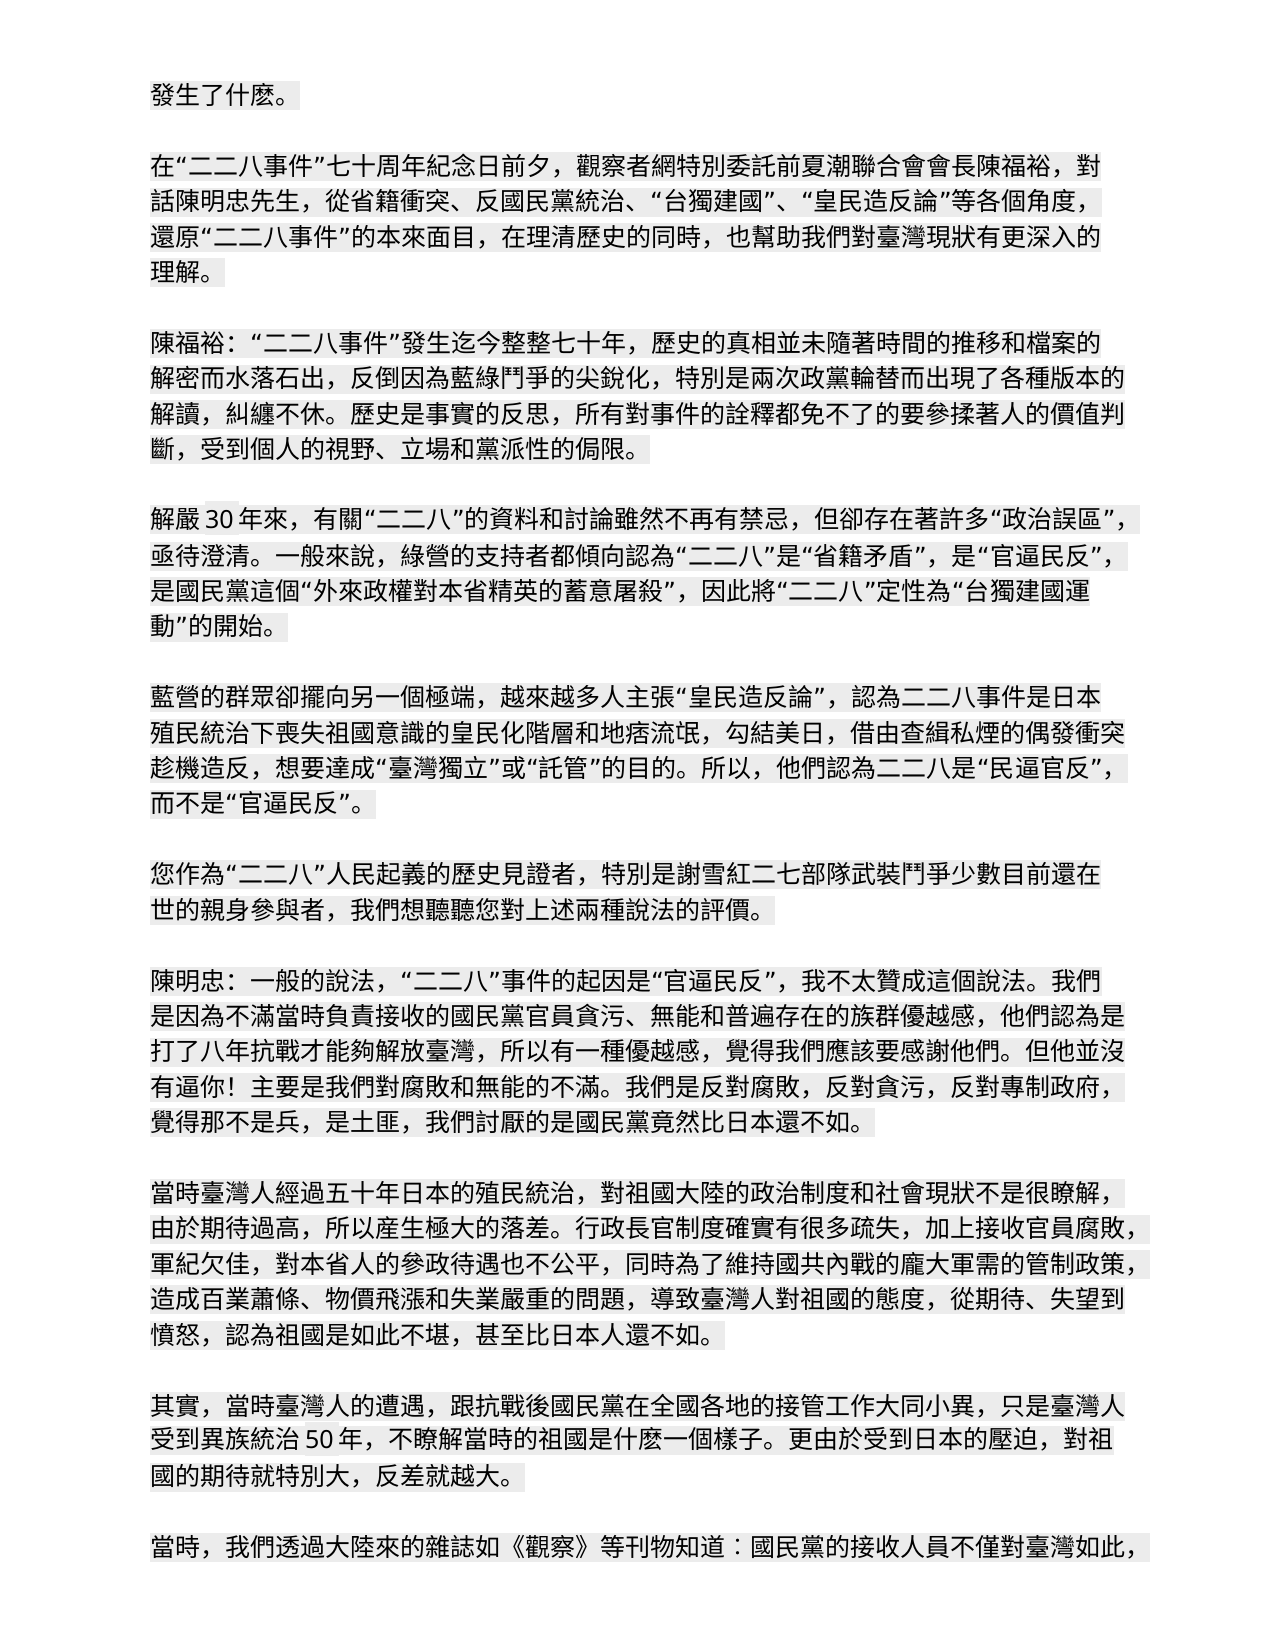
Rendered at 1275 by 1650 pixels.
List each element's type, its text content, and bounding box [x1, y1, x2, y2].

text 花了點時間整理了幾篇陳明忠的訪談。各位不妨仔細讀過一遍。對我來說，這些言論，算是重溫舊夢，但是，對於大多數新一代的人來說，說不定會覺得新奇而有所啟發。 而我想說的是，對於那些長期被各式各樣的謊言與操弄所朦蔽的人，事實上，在你四周早已存在無數足以讓你察覺真相而能跳脫欺瞞的線索與逃出路徑，問題其實只是看你願不願意面對真相而已。 前些天在雲南昆明，一下飛機，迎面看到一個大招牌寫著 "過往雲煙"，挺有趣，雲是雲南的雲，煙是香煙的煙，是家香煙舖。被某種哲學蟲咬傷的人，喜歡煙塵光影之類的詩意幻化，對於諸如 "事實" 或 "真相" 這類字眼往往會產生嚴重過敏。 然而，面對過往，說 "真相" 也許太沉重，但它畢竟也不僅僅是什麼 "觀點"。觀點也者，你觀我觀大家各有所觀，但我相信，哪怕是再怎麼難以捉摸的過往雲煙，事實上還是有著某種基本事實，人物時空總不可能不可捉摸到真的如煙如塵之渺茫。 這樣一些不煙不塵的基本事實，或許就藏著一把鑰匙，足以讓你逃脫人為捉弄與洗腦。 21年前 (1998 年)，在我仍然拋頭露面大言不慚的時期，我利用暑假回台灣，在高雄長庚醫院做了一場演講，題目叫做"逃出蒼蠅瓶：談語言的極限"。記得那天來了很多聽眾，還有人遠從外地而來。但我只顧著低頭念稿子，拙劣的表達能力，使我向來沒法和聽眾產生共鳴，總覺得雞同鴨講彷彿就是一種存在的宿命。 "演講" 完畢 (應該說念完稿子)，我不知道在場聽眾幾個人逃出了蒼蠅瓶，還是反而被我關入蒼蠅瓶之中？ 蒼蠅瓶是維根斯坦的一個隱喻。你知道，既然是隱喻，意味著它很難 (或根本不可能) 用言語說清楚。不管怎麼樣，我總算用當年仍是大言不慚的傻逼姿態之最大力氣，給出了一把我以為可以讓你逃出蒼蠅瓶的鑰匙。 幾年下來，種種過往變得亦雲亦煙，我慢慢發現，也許連鑰匙都不需要，因為就如維根斯坦所說，大門根本沒關上，你想走隨時都能走，並沒有任何東西把你禁錮起來。 哲學上的東西很難 (或幾乎不可能) 通俗化，因此，為了說明一個不可言說的隱喻，我只好創造更多的隱喻，於是很弔詭地，當我們越是想要往現實可言的方向走去，卻反而越來越像個煙裏來霧裏去的詩人，而那理當震撼人心的 "基本事實真相" 呢？究竟離我們越近或越遠？我也有點迷惘了。 我在昆明長水機場那塊 "過往雲煙" 的招牌底下，駐足良久，直到一位姑娘跑出來說："先生，買煙嗎？" 我必須坦誠，我真的很想騙人，就像齊克果說的，我很想把人 "騙進真理裏頭"。想要被我騙的人，不妨就相信我一回，"走出" 蒼蠅瓶，別再當腦殘了。連 "逃" 都不用，因為瓶子根本沒關上。 我並不在意某個人是腦殘，但我很擔心和一大群腦殘一起生活在這地球上，因為，當腦殘成為主流生物，套句Emir Kusturica "地下社會" 的電影對白："大禍將臨頭"。 很多人老是想要改造世界，但我從來只想改造自己。因為我知道，當我改造了自己，事實上也就改造了世界；或者說，我至少對這世界盡了一道本份，我起碼儘可能不讓自己成為腦殘，儘可能不對世界產生危害。 陳真 2019. 11. 26. (饑餓等待下班中) =================== 一個土生土長的“臺灣人”為何是堅定的兩岸統一派 陳明忠 (臺灣左統派代表人物，夏潮聯合會榮譽會長) 2016. 04. 18. 來源：觀察者網 4月16日，臺灣統派的旗幟性人物之一、87歲高齡的陳明忠老先生攜《無悔：陳明忠回憶錄》出現在北京三聯書店的讀者見面會。 出席此次讀者見面會並作點評發言的還有清華大學教授汪暉、臺灣淡江大學教授呂正惠、中國社科院文學研究所李娜女士、三聯書店總編輯翟德芳、曾受邀觀禮大陸九三大閱兵的臺灣地區少數民族“民意代表”的高金素梅女士等嘉賓。 陳明忠老先生出生于1929年日據時期的臺灣，是臺灣“二二八”事件親歷者，前後兩次入獄共二十一年，臺灣最後一位政治死刑犯，統派的旗幟性人物之一。 陳明忠假釋後參與 “黨外民主”活動，以大義為重，積極促進兩岸和解，推動連戰訪問大陸。他的一生，極富傳奇色彩，生動地折射出臺灣自日據時代以來數十年間的社會發展進程，是大陸讀者瞭解臺灣二十世紀歷史的難得渠道。 二二八事變期間，陳明忠加入起義隊伍，1950年白色恐怖期間被捕，判刑十年。 1960年出獄後，因其優異的化學知識，曾到製藥廠工作，最後升任廠長。 1976年再度被捕，被控接受中國共產黨命令，在台陰謀判亂。獄中備受酷刑，堅不屈服。經海外保釣學生及其它特赦組織大力營救，終由死刑改判為十五年徒刑。 1987年保外就醫。出獄後，曾為組織“臺灣政治受難者互助會”及“中國統一聯盟”大力奔走。陳明忠先生與林書揚先生（被關三十四年七個月）為目前臺灣左統派中最受尊敬的兩位前輩。 1995年，臺灣導演侯孝賢拍攝影片《好男好女》，著名女藝人伊能靜出演白色恐怖時期的犧牲者、共產黨人鍾浩東的夫人蔣碧玉。蔣碧玉父親的角色，侯孝賢特意邀請鍾浩東曾經的獄友陳明忠先生扮演。 年過八旬，回顧一生，他說：“亂世的人本來就不如太平時代的狗，我不過生錯了時代，並沒有走錯路。”《無悔》是他的口述回憶錄。(餘略) 一個日據時期的“臺灣日本人”如何明白自己是中國人 陳明忠1929年生於高雄，家境殷實。在“皇民化”的教育下，他以為自己是臺灣人，自然也就是日本人，不料上中學時被日本同學稱為“清國奴”，打架時不准贏，否則就被日本學生群起而攻，打到鼻青臉腫，從此知道自己是中國人。 他說：“在學校，我受日本人欺侮，當一個臺灣人，一點尊嚴都沒有，動不動被打，政治上給人欺負，這是民族壓迫；但作為一個地主的兒子，經濟上我欺負別人，這是階級壓迫。我知道被欺負的痛苦，討厭給人欺負，所以開始覺悟到自己也不應該欺負人，甚至，世界上根本不應該有壓迫存在。我的社會主義意識，就這樣很樸素地産生了。” 陳明忠從“中國人”和“社會主義”這兩個基本立場出發，從理論書籍和社會實踐中學習、思考，從獄友中的共產黨人和來自大陸的普通戰俘的言行中獲取切身感受，逐漸形成了自己堅定的信念。在二十世紀五十年代到八十年代的臺灣，為堅守信念，他先後坐牢二十一年，受盡酷刑，仍矢志不渝。 為明其志，他和同樣是政治犯的妻子，為兩個女兒取名“志民”和“志平”，即“志在為人民，志在為民主；志在為和平，志在為平等”。 八十年代，第二次出獄後，冒著再次入獄的危險，他積極參與社會運動。他認為自己“應當為臺灣的民主盡力”，“同時也不願意臺灣繼續做美國的附庸，希望中國統一，希望中國富強，希望中國人擁有自尊，不再被人歧視；並且希望在這基礎上實現人人平等的社會主義，永遠不要再出現人欺負人、人歧視人的不正常現象”。 他說：“這是我自己選擇的路，這條路就是要提著腦袋走的，坐牢和犧牲都不能埋怨。假如人生再來一次，我還是會選擇同樣的路。” 一個土生土長的“臺灣人”為何是堅定的兩岸統一派 1950年，在白色恐怖中，台共黨人陳明忠被捕，表面的罪名是參加“二二八”，暗地裏被懷疑是共產黨員。 在憲兵隊，陳明忠“被刑求（刑訊逼供），先灌水、夾手指，然後坐老虎凳。老虎凳的磚頭一塊一塊往上加”，刑求人員警告他，“再加一塊，你腿骨會斷，人可就終身殘廢了”，他依然不承認——承認了自己是共產黨人，一定會被槍斃。 這本書收錄的老照片中，有一張是陳明忠坐在臺北馬場町槍決紀念丘前拍攝的。在臺灣五十年代持續多年的白色恐怖中，日據時代臺北的跑馬場——馬場町，是槍決共產黨人等政治犯的刑場。殺一個人，就撒一層土掩蓋血迹，殺的人多，慢慢就形成了一人多高的小丘。可見當時恐怖之甚。 逃過一死的陳明忠，關在獄中十年，目睹了很多人赴死，其中多有堅定的共產黨人，也不乏受屈的冤魂。 “有一個叫馮錦輝的被叫出去槍決了。他和同牢房的每個人握手，帶著微笑走出去。和我握手時，他的手是溫熱的，我非常佩服。我在台南憲兵隊誤以為要被槍斃時，因為有點緊張而感覺到自己腦袋頂部突突地跳，他居然這麽鎮靜。我們唱著安息歌送他走。” “很久以後，我終於知道，馮錦輝是宜蘭地區（台共）的負責人……他早知道自己一定會死，所以視死如歸。” 出獄以後，陳明忠和馮錦輝的妹妹馮守娥女士結了婚，瞭解到：“馮錦輝是我岳丈最喜歡的兒子。” “過了幾天，基隆中學校長鍾浩東也被叫出去了。本來基隆中學案，凡是外省地下黨員一律判死刑，本省人一律判感訓。鍾浩東（雖然是本省人，但）堅決不接受感訓。” “按照慣例，我們唱安息歌送他，他要求我們加唱《幌馬車之歌》。他說，他太太跟著他到大陸參加抗戰，他太太很喜歡這首歌。”（鍾浩東和蔣碧玉的故事，可以參見藍博洲先生的著作《幌馬車之歌》，也可以參看侯孝賢據此改編導演的影片《好男好女》。） “張伯哲在大陸時是東江縱隊團級政委，來台後是台中市、台中縣地區的地委委員，他當然一定死。我看他很平靜，好像等待的不是死亡。我問他：‘你不怕死嗎?’他說：‘孔子不是說過嗎，朝聞道夕死可矣。’對他來說，‘道’就是共産主義。” “我看到了馮錦輝、鍾浩東、張伯哲臨刑前的勇敢與堅定，他們的影子一直留在我腦海中，讓我下定決心，要跟著他們的路走下去……這是我在牢房裏最大的收穫。” 陳明忠在牢房中見到的三個外省人，也給他留下了深刻的印象。 “有一個人，來台之前見過毛澤東和劉少奇，後來槍決了。他曾跟我講，毛澤東對他們很親切，像好好先生；劉少奇看起來很嚴厲，對他們一個一個追問，什麽事情都不放過。他認為，是因為劉少奇在白區領導地下工作，毛澤東沒有這種經歷，所以做事風格不一樣。” “還有一個‘中央政治大學’畢業的。他的一個同學是共產黨，讓他給對岸發電報，他拒絕了，但沒有檢舉。”他原以為自己只是會被判徒刑，“結果有一天竟然叫到了他的名字，要叫出去槍斃了。 他整個人呆了一陣，然後說：‘我不相信！’又再說：‘我不相信！’他走出牢房時，長歎了一口氣，說：‘啊——算了。” 他的判決書上寫著：“‘中央政治學校’的校長是蔣委員長，你是他的學生，竟然不檢舉共產黨！” 另一個人叫劉鳴鍾，估計自己要被槍斃，說：“共產黨人被槍斃的時候都會喊‘共產黨萬歲’，我不是共產黨，不能喊‘共產黨萬歲’，但也不能喊‘國民黨萬歲’啊——國民黨都要槍斃我了。我喊什麽呢？’他想了一下，就說：‘我要喊“劉鳴鍾27歲！’”但當他被叫出去的時候，“太緊張了，‘劉鳴鍾27歲’，忘記喊了。” 勉力推進臺灣的民主進程和兩岸統一 1976年，臺灣仍處在“戒嚴”時期，出獄16年的陳明忠再次入獄，所依據的是《懲治叛亂條例》第二條第一項：“意圖以非法之方法顛覆‘政府’而著手執行。”這個罪名的唯一刑罰是：死刑。 一進監獄，“上峰”就發了指示：“不管用什麽手段，一定要口供。”“就算人進了棺材，口供也要留下了！”此後三個月，陳明忠經歷了四輪刑求：第一輪，六天五夜；第二輪，五天五夜；第三輪，五天五夜；第四輪，五天五夜。疲勞審訊、拶指、牙籤插指甲縫、老虎凳、電刑、灌辣椒水和汽油以及赤身捆在冰塊上九小時等等。陳明忠甚至被打到脊椎錯位。 “問案的人事後對我說：‘我們刑求分四個階段，一般在第一階段，大部分人都會承認罪狀；到了第二階段，剩下那些不肯承認的人，連叫他承認 ‘偷古井’（閩南話諺語），他也會承認。所以第三、第四階段的刑求，我們從來沒有機會用過。你是有史以來第一個通過四個階段還不肯認罪的人。你練過什麽武功？” 刑求的痕迹大多消失後，陳明忠被起訴。判決當晚，蔣經國發表電視講話說：“陳明忠意圖從東南亞運送武器發動暴動……”因為政治犯的判決問題，蔣經國親自在電視上露面，這是從來沒有過的事情。 1987年，通過時任蔣經國秘書的馬英九的幫助，陳明忠保外就醫。 出獄之後，陳明忠仍關心和參與各種社會活動，勉力推進臺灣的民主進程和兩岸統一。2005年2月27日，他親赴國民黨中央黨部，以“‘二二八’事件當事人、臺灣最後一個政治死刑犯”的身份發表講話，呼籲臺灣各政黨真正理解和徹底反省“二二八”事件，解決發生悲劇的歷史根源，結束兩岸敵對狀態，締結兩岸和平協定。 講話後，他“將一把象徵兩岸和解的‘和解之鑰’交給（時任國民黨主席的）連戰，期許他勇敢負起結束國共內戰的責任”，“連戰當場指定（國民黨）副主席江丙坤率團登陸破冰”，後來又親自正式訪問大陸。 2008年，目睹兩岸關係的風雲，陳明忠說： “二二八”之後，臺灣青年向左轉，就是因為瞭解到：只有搞革命，才能重建中國經濟，才能根本解決內部很多矛盾問題……大陸經過革命，經過重重困難，終於在二十世紀九十年代以後全面發展起來。事實上，這等於實現了當年臺灣左翼青年嚮往的目標。……“ 中國崛起”的事實已經不容否認……現在和未來的兩岸關係，關鍵還在於：臺灣肯不肯承認“中國崛起”的客觀現實。李登輝、陳水扁都瞧不起大陸，但如果未來臺灣還維持這種態度，不肯承認大陸的發展，不願跟大陸和談、合作，那還會再吃虧的。 ======================== 一個臺灣人的左統之路 訪談者：呂正惠、陳宜中 陳明忠 (臺灣左統派代表人物，夏潮聯合會榮譽會長) 2014-04-17 來源：《思想》 【臺灣“學運”收場之際，淡江大學教授呂正惠賜稿觀察者網，對大陸青年說了幾句心裏話。文中，呂教授透露，自己剛整理完陳明忠先生的回憶錄（並賜稿觀察者網首發《<陳明忠回憶錄>序》）。本文原載臺灣《思想》雜誌2008年第9期。觀察者網轉載。】 陳明忠先生，1929年出生於高雄岡山一個大地主家庭。日據末期，考上高雄中學，因在學期間備受日本同學欺淩，才意識到自己是中國人，開始反抗日本人。畢業後服役，被迫構築工事，因脫逃曾遭關押。光復後，就讀台中農學院（中興大學前身）。 二二八事變期間，加入起義隊伍，並參加謝雪紅二七部隊的敢死隊，在埔里的烏欄橋戰役中最後一人離開戰場。 1950年白色恐怖期間被捕，判刑十年。 1960年出獄後，因其優異的化學知識，曾到製藥廠工作，最後升任廠長。 1976年再度被捕，被控接受中囯共產黨命令，在台陰謀判亂。獄中備受酷刑，堅不屈服。經海外保釣學生及其它特赦組織大力營救，終由死刑改判為十五年徒刑。 1987年保外就醫。出獄後，曾為組織“臺灣政治受難者互助會”及“中國統一聯盟”大力奔走。陳先生與林書揚先生（被關三十四年七個月）為目前臺灣左統派中最受尊敬的兩位前輩。 國民黨來台接收大失民心，臺灣的反國民黨力量主要是向左轉，支援當時處於內戰中的共產黨。50年代的白色恐怖統治，目標就是要清除島內這一反抗力量。這些左派，大約三分之一被槍斃，三分之二被關押，主要的精英很少倖存。 被關押的左派，出獄以後成為被遺忘的一群，生活在茫茫黑夜之中，大部分人的生活都成了問題。這批老左派的難題之一是，他們很難流暢地表達自己的看法。除了必須努力瞭解他們在獄中時外面所發生的變化之外，他們的語言表達也大有困難。他們大半接受日本教育，在年富力強有機會全力學習中文時，卻關在獄中至少十年，喪失了最好的學習機會。 下面的訪談是50年代反國民黨左派一次非常完整的觀點表達，涉及臺灣、現代中國、社會主義的許多重要議題，充分表達了像陳先生這種老一輩左統派革命者的觀點。 一、“臺灣人的悲情”來自日本的統治 問：陳先生，您的經歷非常特殊，我們今天的訪談，事先沒有設定一個問題表，您想怎麽談就怎麽談，請從您最想說的談起。 陳：我想先談“臺灣人的悲情”。民進黨說，二二八是臺灣人的悲情。這根本不對。以我的經驗，臺灣人民在日本的統治下，沒有任何尊嚴可言，這才是真正的“臺灣人的悲情”。我因此知道自己是“清國奴”，是中國人，才開始起來反抗，我的一生從此就改變了。 如果要講悲情，就要從日據時代講起。日據時代，臺灣人是二等國民，被欺負到什麽程度？我的思想改變是從高雄中學開始，當時我們一班五十個人，只有十個臺灣人，其他都是日本人。我經常被罵是“清國奴”，動不動就被打，我搞不清楚為什麽。 後來，我才知道自己不是日本人。對我衝擊很大的事情是，有一次我和一個日本同學打架，事後來了十幾個日本人打我一個，最後跟我講一句話：“你可以和內地人（按：日本人）打架，但不可以打贏。” 這對我衝擊非常大。不是說一視同仁嗎？我一直以為我是日本人，但臺灣人和日本人打架卻不可以打贏，這是怎麽一回事？我的腦筋開始産生混淆，兩三年以後才知道原來我不是日本人，是中國人，思想才整個轉變過來。 我感覺到在日據時代作為臺灣人，真是一點尊嚴都沒有。例如，當時村長在鄉下都是有聲望的人，是我們尊敬的人。但是，日本的警察叫村長跪下，村長就要跪下，這在我們看起來，實在是太瞧不起臺灣人了。 日本人跟臺灣人的薪水也不一樣，同樣的學歷，日本人的薪水比臺灣人高60%，為什麽會這樣？ 再舉個例子，我認識一個人叫做林金助，是石油公司的工友，給大家燒開水泡茶的。可是林金助這個名字日本人也有。有一天上面有人來視察，從名冊上看到名字，以為他是日本人，馬上升他當雇員，因為日本人是不能當工友的。 日本人可以當勞動者，就是不能當工友幫人服務，不能倒茶、掃地。你想，當時身為臺灣人是什麽感覺？我們是二等公民，甚至是三等公民（因為還有琉球人），一點尊嚴都沒有。我家是大地主家庭，我每天有牛奶喝，但因為在日本人面前沒有尊嚴，才知道尊嚴最重要。 我家的佃農在我面前也沒有尊嚴，就像我在日本人面前一樣，所以，我開始反抗日本人的統治，也開始轉向社會主義。所有的臺灣人，在日本人面前都沒有尊嚴，那我們臺灣人是什麽東西呢？難道這不是“臺灣人的悲情”嗎？ 二、二二八不是省籍衝突 問：那您怎麽看待二二八？ 陳：二二八是反抗，是反抗國民黨的惡劣統治。“造反有理”，這是人民的哲學。二二八是反抗，不是悲情。 問：您反抗日本人，又反抗國民黨政府，這有什麽不同？ 陳：當然不一樣。日本人是外國人，他們瞧不起所有中國人（包括臺灣人）；國民黨是中國人的政府，它是一個不好的政府，我們是反抗一個我們自己的不好的政府。二二八時，我們反對的是一個惡劣的政府，而不是所有外省人。 當時從大陸來的人，好壞都有。台中農學院的外省老師，包括院長（就是校長），學問好，思想開明，我就很尊敬。我不但不反對他們，還保護他們。二二八事件期間，我把他們集中起來，請我的學弟林淵源（他後來當高雄縣長）照顧他們。 問：照您這樣講，二二八就不是省籍衝突，至少主要不是省籍衝突？ 陳：二二八本質上是一個反抗惡劣政府的行動，不是省籍衝突。當然有些本省人情緒激動，打了外省人，這是有的，但不是主要的。你們還要注意，當時的省黨部和陳儀是作對的，他們要把事情鬧大，好搞垮陳儀。蔣渭川是省黨部的人，他找了一批打手，專打外省人。他故意製造糾紛，就是要把事情鬧大。 我們在台中開大會鬥爭台中縣長劉存忠，因為他貪污。民眾要把他處死，謝雪紅說，他有罪，但罪不至死。民眾又喊要割他耳朵，謝雪紅又說，那太殘忍了。民眾說，那就打他，於是謝雪紅讓一些人上來打。這可以證明，反抗的人相當節制，知道自己要幹什麽。 但蔣渭川這個人你們要注意，他是省黨部李翼中的人。二二八之後，他當了臺灣省民政廳長。我第一次坐牢之前，在1950年1月9日的中央日報上（按：此時陳先生拿出複印的剪報資料），看到一則怪異的啓事，內容是“慶祝蔣渭川、彭德、李翼中、林日高等四人出任民政廳長、建設廳長、省府委員”。 在賀詞的下面有21人署名同賀，名單中好多人竟然都是在二二八事件中，遇害或行蹤不明的台籍人士，像林茂生、王添燈、林連宗、宋斐如、王育德的哥哥王育霖、還有陳炘。 我後來坐牢時，才聽說這則啓事是地下黨（即共産地下組織）的吳思漢刊登的。吳思漢為什麽要用這些人的名義來刊登？因為據說這些人之所以被害，都是蔣渭川告的密，所以吳思漢故意用他們的名字以示抗議。 蔣渭川是CC派，他的老闆是臺灣省黨部主委李翼中，也是CC派。那時候被打的外省人，很多都是蔣渭川的人打的；蔣渭川找了一批流氓，到處搗蛋，要把政學系的陳儀鬥倒。陳儀很氣，要抓蔣渭川，結果被蔣跑掉了，蔣被李翼中保護起來。蔣渭川的女兒，為了保護父親，擋在蔣渭川前面，結果被陳儀派去的人殺了。 李敖曾說，二二八分成三個階段：第一個階段是臺灣人殺外省人，第二個階段是外省人殺臺灣人，第三個階段是臺灣人殺臺灣人。李敖的說法太誇張了，很容易引起誤解。 第一個階段，一些外省人被打，少數人被打死，蔣渭川的打手到處亂打人；第二個階段，外省軍隊從基隆登陸，一路開槍掃射，但因為大部分臺灣人躲了起來，所以只有在街上的人，才會被流彈打中；第三個階段，國民黨補殺了一些臺灣知名人士和地方領袖，其中不少人可能是蔣渭川開名單密告的，所以李敖說臺灣人殺臺灣人。李敖講話是很生動，但太誇張，很容易讓人誤以為二二八是省籍衝突。 當時，我們根本不覺得二二八是省籍衝突。我們要反抗的不是外省人，而就是貪官污吏。但是，貪污的人都躲起來了，倒楣的卻是一般的外省人；有些外省人挨揍，還有些被打死了。不過，二二八的性質並不是省籍衝突，而是反抗國民黨暴政，是政權跟人民之間的衝突。 壞的人是那些貪官污吏，但我們學生對外省老師的印象就比較好。因為，那時候來台的外省老師很多都受過很好的教育，左派的也很多，比較進步，比較講民主，跟學生相處很像朋友。 台籍老師受日本人影響，權威性較強，講話都是用命令的，所以學生對外省老師比較有好感。這不是我一個人的說法，黃春明也這麽講（他的外省老師因為是共產黨，後來也被槍斃了）。 關於二二八，我還可以說兩點。民進黨一直在製造一種印象，讓人覺得，二二八時國民黨在臺灣進行大屠殺。依我的瞭解，二二八死的人，大約在一千上下。 1950年我被捕時，在獄中跟臺灣各地的難友聊天，瞭解各地的狀況，據我當時估計，大概就是這個數目。後來，民進黨成立了二二八賠償委員會，列了一大筆經費，到現在錢都還沒領完。據我探聽，領的人不超過一千人，而且其中有一些還是白色恐怖受難者家屬領的。民進黨完全不公佈這個消息，還繼續炒作，實在很不應該。 還有，陳映真跟我講過，有一個外省老師，看到接收人員欺壓臺灣人，非常不平，寫了幾篇小說加以揭露，發表在上海的文藝刊物上（按，這些作品已收入人間思想叢刊《鵝仔》，人間出版社，2000年9月），可見二二八主要是“官民矛盾”，不是“省籍矛盾”。 三、白色恐怖是國民黨鎮壓人民，不分省籍 問：您的說法跟民進黨的差很多。有些台獨派說，二二八是台獨運動的起源，您不同意吧？ 陳：好多人（尤其是台獨派）說，二二八是台獨運動的起源。這個說法我不同意。二二八是民國36年（1947年）的事，但是一直要到我第一次坐牢出獄的那一年，1960年，才有人因為台獨案件進來坐牢。另外，台獨派在日本成立“臺灣青年會”是1960年，台獨聯盟是1970年在美國成立。怎麽看，時間上都差太多了。 光復以後，臺灣人熱情歡迎祖國軍隊的到來，可見他們對日本的統治有多反感。後來看到祖國的政府這麽糟，才開始想，要怎麽辦？然後大家才瞭解到，原來我們的祖國有兩個：一個是共產黨的紅色祖國；一個國民黨的白色祖國。既然壓迫我們的是國民黨，是白色祖國，於是年輕人就開始向左轉，向共產黨那邊靠攏。 當然，當中有些人像我，在日據時代本來就已有社會主義思想；但是，也有些人是因為反對國民黨的暴政，才轉向共產黨的。所以，當時在共產黨裏面有這兩種成分，一種是日據時代就有社會主義思想的，還有一種是二二八以後對國民黨不滿才向左轉的。(餘略) 問：您現在談到二二八以後臺灣社會的變化，接著就是白色恐怖，您對白色恐怖有什麽看法？ 陳：國共內戰國民黨失敗，撤退來臺灣。當時我們認為，“解放臺灣”是遲早的事，但沒想到1950年（民國三十九年）韓戰爆發，美國第七艦隊竟然侵犯中國主權，開入臺灣海峽。有了美國保護，國民黨像吃了一顆定心丸，就開始大量逮捕、屠殺反對他的人，特別是潛伏的共產黨地下黨員。 我要特別強調，白色恐怖，是國民黨對於人民的恐怖統治。凡是被認為有可能反對國民黨的人，不分省籍，也不管有沒有證據，就一律逮捕。 我被捕以前，大概是1950年的5、6月間，報紙登出地下黨領導人蔡孝乾投降的消息，他呼籲所有地下黨員出來自清。當時蔡孝乾所供出的共產黨員共有900多個，主要是臺灣省工作委員會系統（簡稱“省工委”），加上別的系統（包括搞情報工作的）。 受難的共產黨員共約1300人左右。可是問題是，按照謝聰敏引用立法院的資料，整個白色恐怖時期因涉及匪諜案件被捕的人數就有14~15萬人，可見其中大多數人是被冤枉的。 就共產黨員來說，他們是“求仁得仁”，是無怨無悔的；但是就大多數受冤枉的受難人和他們的家屬來說，白色恐怖當然是“悲情”。(餘略) 在14~15萬受難人當中，約有40%是外省人。當時外省人占臺灣總人口數也還不到15%，由此可見，外省人受害比率非常高。所以說，白色恐怖不僅是本省人的悲情，更是外省人的悲情。 所謂“臺灣人的悲情來自於‘外來政權’的統治”這種泛綠陣營的說法，並不符合事實。正確的說，白色恐怖應該是“白色統治階級對所有被統治階級的恐怖行為”，是國民黨對所有臺灣人民（包括外省人）的恐怖統治，與族群矛盾沒有關係。 四、為什麽認同“新民主革命”？ 問：陳先生，您願不願意談談，二二八以後您政治態度的改變？ 陳：二二八前後，我對國民黨這個政權已經徹底失望。但當時我聽說，大陸還有一個共產黨，是主張革命的。後來，我就知道了毛澤東的“新民主主義”。毛澤東說，中國是處在半封建、半殖民的階段。 一方面，我們受制于封建傳統，譬如，中國還有很多大地主，許許多多的佃農整年勞動，卻一直處在饑餓邊緣。另一方面，我們又受帝國主義侵略，備受外國人欺淩，毫無民族尊嚴，譬如，臺灣的中國人就一直受到日本人的欺壓。 毛澤東認為，既然中國的農人、工人、小資產階級知識份子、民族資本家這四種階級的人，占了中國絕大部分人口，這些人應該聯合起來，一方面打倒封建的大地主階級，另一方面打倒受到外國收買的買辦階級，這樣中國才有前途。 我突然瞭解，國民黨政權就是封建大地主和買辦階級的總代表；他們只占中國人的極小部分，卻仗恃著美國帝國主義的支援，肆意的欺壓中國的絕大多數人（包括臺灣人）。這樣，我就瞭解國民黨為什麽會以這種惡劣的手段接收臺灣；同時也瞭解到二二八的反抗之所以失敗，就是因為不認識整個中國的狀況。這樣，我就轉向了“新民主革命”。 二二八之後，很多臺灣青年都有這種覺悟。譬如，我高雄中學的學長鍾和鳴（後來改名鍾浩東，作家鍾理和的同父異母兄弟），畢業後考上台大，後來放棄不讀，和一群朋友偷渡到大陸，去參加國民黨的抗戰。光復後回到臺灣，當基隆中學校長。二二八之後，他也是因為覺悟到，要救中國只有參加革命，所以他加入地下黨，不幸被捕。那時候還沒戒嚴，被判感化，但他不服感化，結果被國民黨槍斃。 又譬如，臺北的郭琇琮，跟我一樣，也是大地主家庭出身。他念建國中學時，也跟我一樣，受到日本同學的欺負，起來反抗，被日本人關了起來。國民黨來接收的時候，還特別派人把他從監獄迎接出來。 二二八之後（那時候，他已經是台大醫院的醫師），他也加入地下黨。白色恐怖時被抓了，國民黨要他投降，他寧可被槍斃，也不肯投降。 跟郭琇琮同時槍斃的，還有許強和吳思漢。許強是台大內科主任醫師，在日本讀醫科時，日本人很佩服他的才智；他們說，如果諾貝爾獎有醫學獎，許強有可能得到。 吳思漢原本在日本學醫，放棄了，偷渡到朝鮮，一路跑到重慶。在當時的中央日報上，他發表了《尋找祖國三千里》的文章，轟動一時；為了表示對祖國的情懷，他把自己的名字改為“思漢”。 後來，他們思想都改變了，轉為支援共產黨，被捕後寧死不降。他們這些人都比我們沒被判死刑的人，優秀太多了。當時這樣又有才能、又勇敢的臺灣青年很多，最傑出的都被處死了。 台獨派說，二二八把臺灣的菁英殺了許多。這一點也不準確，因為二二八殺掉的知名人士並不多，而且，大半是年紀較大的。白色恐怖殺的青年人就不知多了多少倍，他們都是臺灣未來的希望。 應該說，臺灣人才的斷層，關鍵在白色恐怖。當時還有很多島內的外省朋友，也跟我們一樣，一起合作，想要打倒國民黨。這樣，你們就能瞭解，為什麽國民黨有了美國保護之後，就開始逮捕、屠殺，而且牽連那麽多無辜的人。你想想看，地下黨聽說只有1300人，而白色恐怖的受害者卻多達14~15萬人（保守估計），你看這個政權有多殘酷！ 五、台獨運動是地主階級後代搞出來的 問：照您所說，從二二八到白色恐怖，其實都是政權跟人民的矛盾；這個政權在壓迫人民的時候，是不分省籍的。但是，國民黨政權畢竟還有另外一個面向。當年老蔣幾乎完全用他帶過來的外省菁英統治臺灣，所以還是種下了省籍衝突的禍因，以至於台獨派日後不斷炒作族群，甚至把二二八和白色恐怖都講成是“外省人殺臺灣人”的族群殺戮。您能不能進一步對台獨運動做更細部的分析？ 陳：剛剛說到，二二八一直被講成是台獨運動形成的原因。我認為時間不對。二二八是1947年的事情，開始有台獨政治犯卻是在1960年左右；在那以前，只有廖文毅等幾個人是台獨政治犯，其他通通是紅帽子。王育德在日本成立臺灣青年會是1960年，美國台獨聯盟的成立是1970年，和二二八相距太遠了。 二二八事件之後，臺灣的年輕人是向左轉，而不是轉向台獨。台獨的概念是從土地改革才開始。當然，土地改革是應該的，但是站在地主階級的立場，看法就不一樣。我自己家裏是地主，有好多親戚也都是地主；他們的感覺是：國民黨在大陸根本不做“耕者有其田”，來臺灣才向臺灣人下手，是要把臺灣地主的勢力消滅掉。 同時，土地徵收的價錢也差很多。臺灣是兩期稻作，中間種雜糧，但是徵收土地的計算方式是以兩年的稻米收成來計價，中間的雜作不算。國民黨一方面用戰爭末期的糧食價格作為計價標準，讓土地變得很便宜；另一方面又把市面上只值一、二元的四大公司（台泥、臺灣農林、台礦、台肥）股票，高估為十元來作補償。這一來一去，原本二十元的東西變成一元，所以很多人不滿意。 地主不滿意，可是沒有辦法。因為白色恐怖，反對的話就會被抓起來，所以什麽都不敢講。但是因為他們家世好，早期到日本、美國的留學生都是他們的子弟。在海外台獨人士當中，台南一中和嘉義中學的校友比較多；一半以上的台獨幹部，都是這兩個學校的畢業生。因為最好的土地都在嘉南平原，嘉南地主的子弟就變成了海外台獨的主力。 一個典型的案例是林獻堂。在日據時代，他領導臺灣文化協會反抗殖民統治；他曾經因為去大陸訪問時說了一句“我終於回到祖國”，回來後被日本流氓當眾打耳光羞辱。 這麽堅定的愛國主義者，一旦階級利益受到傷害，便放棄了民族意識。土地改革後，林獻堂跑到日本去，還曾支援邱永漢搞台獨。這也是為什麽臺灣有縣市長選舉以來，第一個黨外的縣長是台南市的葉廷珪，因為台南是地主窩。 還有，地主階級一方面因為“耕者有其田”拿到四大公司的股票，又經營中小企業發達起來，於是漸漸形成勢力。臺灣內部的中小企業家，和在美國的台獨組織，這兩股力量一合流，台獨就發展了起來。所以，台獨運動事實上是臺灣土地改革的結果，是地主階級的運動。這是我個人長期研究所得出的結論，是我第一個講的。可惜我以前收集的資料都散失了，但這個題目可以好好研究。 六、皇民化意識的復活是國民黨的統治造成的 問： 您這樣講臺獨運動，跟現在的流行說法相差很大。剛剛講到日據時代，當日本人來台的時候，反日抗爭死掉了很多人，皇民化教育是後來的事情；所以鄭鴻生會寫到他爸爸跟他祖父兩個不同世代，對祖國的感情不太一樣。 也許有人會說：陳明忠先生當初在雄中被欺負，産生了抗日意識和中國認同，這可以理解；不過，另外也有一些受皇民化教育的人，願意為日本人打仗；因此，陳先生的經驗或許有一些代表性，但是也有另一些人對悲情的理解是不一樣的。 更進一步來講，可能也有些台獨派人士會說：陳先生剛剛講到的日本人對臺灣人的欺壓，其實正是“臺灣意識”或甚至“台獨意識”的種子，而不見得會導向中國認同。您怎麽回應這些說法？ 陳：其實不用把皇民化看得那麽成功，根本不是那麽一回事。我舉個親眼看到的例子：光復前我住在鄉下，那時候日本快打輸了，要訓練臺灣的兵員。年輕人上過日語小學的還可以，但要訓練三十多歲的壯年兵就有問題，因為大多數都聽不懂日語。 班長訓練踏步走，用日語喊“左右、左右”，但臺灣兵聽不懂，變成了同手同腳。為了讓臺灣兵聽懂指令，班長只好用臺灣話講“碗筷、碗筷”（碗代表左手，筷子代表右手）。你說，對這些人來說，皇民化能起什麽作用？連日語都聽不懂。(餘略) 台獨的皇民化論述事實上是臺灣地主階級的論述，跟一般臺灣民眾沒有關係。如果說皇民化的效果那麽大的話，就不能夠理解，為什麽日本投降的時候很多日本警察被打？ 譬如說，郭國基就把以前刑求他的日本人，帶到半屏山殺掉。如果皇民化那麽成功的話，為什麽光復的時候會有那麽多人去歡迎國軍？更沒辦法理解為什麽那麽多的青年在二二八事件後向左轉？皇民化成功的話，不會是這樣。近年來皇民化意識的重生，是因為國民黨統治失敗的關係。也就是說，“臺灣意識”之所以會變質為“台獨意識”，其實也跟國民黨來臺灣統治有關。 如果“臺灣意識”所意味的是：“在臺灣土生土長的臺灣人民，意識到自己生長之地的存在，以及這個存在的獨特性”，那麽臺灣意識應該萌芽於1895年。清朝把臺灣割讓給日本，切斷了臺灣和祖國大陸的臍帶，所以臺灣人民産生了一種“臺灣意識”。但是這種意識是以祖國情懷、祖國意識作為主要特徵，因此成為對抗日帝壓制的武器。 這個階段的“臺灣意識”，在臺灣人民的心中不僅和“祖國意識”沒有衝突，甚至是重疊在一起的。 不過，臺灣人民在對抗日本統治的過程中，由於祖國落後、沒辦法幫忙，所以心態上逐漸有些變化。臺灣人民逐漸感覺到，要擺脫殖民地這種沒有尊嚴的二等國民處境，唯有自立自救一途，於是開始養成了以臺灣為中心去看問題的思考方式。 這時，“臺灣意識”跟“祖國意識”開始出現一些微妙的差距。一方面，“臺灣意識”之中包括了因割台而湧現出來的民族之愛、亡國之痛；也就是說，“中國意識”是“臺灣意識”的主要部分。另一方面，清朝割讓臺灣給日本，很容易使臺灣人民産生充滿悲情的“孤兒意識”；正因為孤立無援，“當家做主”的願望也逐漸成為“臺灣意識”的重要成分。 但我想要強調，這種與“中國意識”稍有距離的“臺灣意識”，絕不是一個以祖國為敵，與祖國徹底決裂的“台獨意識”。臺灣所謂“皇民化意識”的重新起來，其實是國民黨統治臺灣的結果。 七、“外來政權”與“省籍情結” 問：您剛剛的談話，讓我印象最深的有幾個重點。您說，在日據時期，“臺灣意識”不但沒有異化成“台獨意識”，而且跟“祖國意識”高度重疊。皇民化教育根本不成功，臺灣人民熱切歡迎祖國軍隊的到來。可是不多久卻發現到，取代日本殖民統治的，竟然是一個我們自己的惡劣的政府；於是展開了反抗，二二八事件之後更進一步向左轉，最後遭到受美國保護的國民黨的恐怖鎮壓，株連無數。 您說，二二八的起因是反抗貪官污吏，白色恐怖是國民黨統治者對所有臺灣人民的迫害，不分省籍。您指出，台獨運動的形成和土地改革很有關係，不能回溯到二二八。您認為台獨派把二二八和白色恐怖講成省籍衝突，是指鹿為馬，是對歷史真相、對國民黨暴政性質的嚴重扭曲。 現在我想進一步請問，您如何理解民進黨所謂的“外來政權”問題？以及所謂的“省籍情結”？台獨派不斷的操弄“外來”和“本土”之分，而且還非常成功。您怎麽解讀這個現象？ 陳：“臺灣意識”之所以變成想與祖國徹底決裂的“台獨意識”，除了地主階級鼓動台獨的關鍵因素外，另一個重要的背景，當然就是所謂的“外來政權”的問題，以及由此衍生的“省籍情結”。 前面我一再說，不論是二二八還是白色恐怖，都不是省籍衝突，而是國民黨政權和臺灣人民之間的矛盾。國民黨政權不但迫害本省人，也迫害外省人。這種迫害，完全不能從民進黨所說的“外來政權”去理解，因為外省人也同樣遭殃，甚至更慘。 不過，蔣家政權用外省菁英統治臺灣，這個省籍面向當然存在，這是不能否認的。台獨派之所以很成功的挑起“省籍情結”，然後把二二八和白色恐怖通通扭曲成是省籍衝突，跟這個當然很有關係。 蔣家政權來台的時候，帶了150~200萬的人來。他們並沒有講臺灣人是二等公民，而且，並不是所有的外省人都是統治階級。事實上，除了少數的蔣家家臣外，大多數是軍、公、教的中下級成員，特別是老兵；他們不見得過得比本省人好，好多人的生活比本省人還糟糕。 可是，那時候決定臺灣命運的中央級民意代表，通通是外省人，連鄉下的派出所主任都是外省人。那些擔任蔣家家臣的“高級”外省人，在臺灣的地位和處處表現出來的優越感，跟日據時期日本人的表現並沒什麽兩樣。 在這種情況之下，很多臺灣人會認為光復不過是“從大陸來的新統治階級替代日本統治階級”而已。同時，臺灣人民會在心中把日本人的殖民統治拿來跟國民黨做比較。很多人覺得國民黨當然比較差，所以“皇民化意識”又重新來了。 當所謂“外來政權”的說法普遍在民間流傳，臺灣人要“出頭天”、要“當家做主”的口號，就很容易打動民心。這為“台獨意識”提供了發展和擴大的空間。因此，“臺灣意識”之所以異化為“台獨意識”，可以說是蔣家政權完全忽視臺灣人民的心情所造成的。 “臺灣意識”不等於“台獨意識”；“台獨意識”是異化了的“臺灣意識”。今天表現在政治上和中國為敵，意圖和中國徹底決裂的是“台獨意識”，而不是“臺灣意識”。臺灣心懷不滿的地主階級台獨派，就是利用了臺灣人的省籍情緒，才獲得成功的。當年靠外省菁英統治臺灣的蔣家政權，當然要負很大的責任。 二二八事件以及使成千上萬人民受難的白色恐怖案件，令臺灣人民陷入恐懼的深淵，所産生的仇恨到今天還漂蕩在臺灣島的上空。你想想，如果高官都是外省菁英，這種仇恨是不是很容易被簡化成族群仇恨？是不是很容易被台獨派利用？ 八、國民黨喪失民族立場引發了另一種悲情 陳：我想，還應該講一點，“臺灣意識”異化成“台獨意識”，國民黨還要負另外一種責任。為了自己的生存，他們喪失了民族立場，對美國人不能保持民族尊嚴。 1950年6月25日韓戰爆發，27日，美國第七艦隊就進入臺灣海峽。不但如此，還有第13航空隊駐防，同時成立美軍顧問團入駐陽明山。 最嚴重的是，臺灣當局在美國的要求下，竟然同意美軍享有治外法權。也就是說，美軍在台犯了罪，臺灣當局無權過問——這是晚清時期列強租界和治外法權的現代版，是國民黨政府撤退來臺灣後，臺灣人民所遭受到的最大恥辱和悲情。這樣，國民黨（包括他統治下的中國人民）對美國的關係，不是比臺灣人在日本統治下的法律處境還糟嗎？ 美軍殺人沒有罪！典型的案例就是1957年的劉自然事件。他是革命實踐研究院的職員（當時的班主任是蔣經國），被一位名叫雷諾的美軍上士在陽明山的美軍眷區槍殺了。警方要逮捕雷諾的時候，被美軍藉口外交豁免權而強行阻攔。事後雷諾辯稱，他槍殺劉自然，是因為劉偷看他太太洗澡。但到底有沒有這回事？我們不知道，因為死無對證。 5月23日美軍軍事法庭判決雷諾無罪，當天就用直升機送回美國。5月24日，劉自然的遺孀到美國駐台大使館前面抗議，高舉“殺人者無罪”的牌子，引起群眾的圍觀；最後人群衝入美國大使館，把汽車燒掉了，連美國國旗都燒掉了。 不但是這樣，連裏面的文件也燒掉了，還圍攻美國新聞處以及美國協防司令部。當時參與的群眾有幾萬人，還是高中生的陳映真也有參加。後來抓了一些人，群眾要求放人；警察又開槍打死了一個人，傷了三十多個人。然後，還派了三個師進來臺北鎮壓；第一批先抓了四、五十個人，後來又抓了一百多個，其中四十多個人以“意圖製造事件的暴動者”的罪名，判了六個月到一年的有期徒刑。 報導這個事件的聯合報記者，竟被判了無期徒刑，一直到1976年我第二次坐牢的時候，他還在關。 為了這個事情，蔣介石把衛戍司令、憲兵司令、警察署署長通通撤換掉，俞鴻鈞內閣也被迫總辭。蔣介石還親自出面向美國大使道歉。這是國民黨政府來台後的第一次反美事件，這難道不是“臺灣人的悲情”嗎？為什麽民進黨從來不講？難道他們的悲情意識是有選擇性的？ 臺灣人的悲情還表現在美國的“臺灣關係法”上，這個民進黨也從來不敢講。1979年美國和中華人民共和國建交（也就是跟在臺灣的中華民國斷交），為了取代遭排除的“中美共同防禦條約”，美國國會片面以國內法的形式制定了“臺灣關係法”，試圖用美國國內法直接適用於臺灣。這就意味著臺灣是美國的屬地，是美國的一個地方。 這就難怪邱義仁會說：“臺灣不抱美國的大腿可以嗎？”這就是奴才，把臺灣當成是美國的新殖民地，使臺灣人民喪失了尊嚴，失去了作為臺灣這塊土地上的主人的地位。所以，我覺得泛綠人士的悲情意識是選擇性的悲情意識。日據時代不願意講，治外法權不敢講，就連“臺灣關係法”也不能講，就只會不斷的扭曲臺灣人民的歷史記憶，將二二八和白色恐怖打造成台獨的歷史神話。 九、國民黨不殺台獨派 陳：我還要再講一點。“臺灣關係法”是美國國內法，民進黨竟不以為恥；承認美國的治外法權，國民黨也不以為恥。他們都是一樣的，不必“龜笑鼈無尾”，一樣都是美國的奴才。臺灣哪有光復？以前是日本的殖民地，現在是美國的殖民地。 你們知道嗎？臺灣戒嚴時期的政治犯裏面，台獨政治犯是不判死刑的，因為美國不准國民黨把他們判死刑。最有名的是雲林縣的蘇東啓，他想要去軍援倉庫搶武器，先和高玉樹商量，但高玉樹知道不會成功，就去密告；所以蘇東啓一去搶就被抓起來，可是沒有槍斃，判了無期徒刑。 台獨派只有一個被槍斃，但那是例外。被槍斃的那個人確實有台獨思想，可是沒有活動。調查局知道之後，派人僞裝成台獨份子去慫恿他發展組織，然後派他去日本跟台獨人士聯繫。在日本的國民黨情治人員也假裝自己是台獨，教他回台之後如何推動工作；等到組織發展到三十多個人之後，就把他抓起來。這個事情在法律上是不應該的，是入人於罪。他本來沒有發展組織的想法，是調查局設計他去做，然後再抓起來，這其實是殺人滅口。 但那是個例外，其他的台獨派都沒有被槍斃。當時還沒有外獨會，台獨派都是臺灣人。如果像民進黨說的，外省人和臺灣人的矛盾那麽嚴重的話，那台獨應該是會被殺的啊！國民黨為什麽不殺台獨？這不是很奧妙嗎？ 美國的敵人是中國共產黨，國民黨的敵人也是中國共產黨；台獨派不是美國的敵人，反而是美國暗中支援的。以前，國民黨常把台獨派和共產黨連在一起，這不是很荒唐嗎？因為只有這樣，才能置之死地。但也因為太笨了，沒有人相信，所以這樣炮製出來的政治案件，一次也沒成功。 那個時候，台獨派都是臺灣人，而國民黨不殺台獨派。如果國民黨政權的主要敵人是臺灣人或本省人，怎麽會不殺呢？國民黨抓臺灣的共產黨地下組織，從來沒手軟過，殺他們也毫不猶疑，這證明了什麽呢？難道這也叫省籍矛盾？ 再說一句，九〇年代台獨派勢力最大的時候，民進黨批起左統派（不論省籍）毫不留情，國民黨批左統派也是如此。在這裏，他們是內部矛盾，左統派是他們共同的敵人。因為，民進黨和國民黨都是美國的奴才，他們都沒有中國立場。臺灣表面上光復了，但實際上是美國的殖民地；這是戰後臺灣人最大的悲情，就像戰前臺灣人最大的悲情，是被日本人統治一樣。 我這一輩子在臺灣，還沒有當過真正的中國人，這是我最大的悲哀。 十、藍營的問題：神化兩蔣、親美反中、堅持一中一台 問：您對臺灣的現狀，還有什麽批評？ 陳：我還想批評一下現在的藍營。首先，我對他們神化兩蔣感到非常不滿。蔣介石在大陸時期的功過可以暫時不提，但對兩蔣在臺灣的功過，必須有一個合理的評價，不該把他們看得像“神”一樣。 當然，蔣經國是比他爸爸好一點，可是當時好多人的死還是跟他有關。所以很多二二八事件，或是五○年代白色恐怖死難者的家屬，到現在都不能原諒兩蔣。泛藍把他們“神”化，我非常不滿意。我每次看到他們去參拜慈湖，感覺就跟看到日本首相去參拜靖國神社，沒什麽兩樣。 蔣家父子在臺灣的統治至少有幾個爭議點，例如，他們引進美國勢力，將臺灣置於美國的保護之下，造成兩岸長期對峙的局面。駐台美軍的外交豁免權，重演滿清晚年的“租借”和“治外法權”，終於引發了“劉自然事件”。 另外，他們還接受屬於美國國內法的“臺灣關係法”，讓它適用於臺灣，使臺灣淪為美國的附庸，甘願作美國的爪牙，牽制祖國的發展。 蔣介石統治臺灣的另一個直接結果，就是産生“省籍情結”。由於蔣家政權的統治，才使得“省籍情結”發酵，使得“皇民化意識”復甦，使得“臺灣意識”異化為“台獨意識”。也就是說，“台獨意識”的産生，台獨派的坐大，其實都是蔣家政權統治所帶來的惡果。泛藍陣營根本沒有考慮這點，根本沒有檢討。就像他們一味崇拜兩蔣一樣，他們絲毫不考慮台籍人士的心情。 我對泛藍陣營不滿的另一點是：他們堅持“一中一台”，主張中華民國是一個主權獨立的國家，不願意也不敢做中國人。這一點我非常不滿意。中華民國是主權獨立的國家，這講得通嗎？中華民國撤退來臺灣之後，中國的主權當然應該由中華人民共和國來繼承。主權問題不是自己說了算，要世界都承認才行。臺灣的蔣家政權，雖然擁有土地、人民和政府，但卻沒有主權，不能自稱是主權國家，只能說是一個“地方政權”或“流亡政府”而已。 但是泛藍人士一直認為臺灣比大陸還進步，又由於“反共”意識形態的作祟，不想要兩岸統一，只想要永遠維持現狀。時代在變，“現狀”也在變，所謂的“現狀”是不可能永遠維持的。 在臺灣的中國人，不應該一直聽命於美國人。實際上，國際上只有一個中國，大陸和臺灣都是中國的一部分。中國的“主權”應該由兩岸的人民來“共用”，臺灣的“治權”才是由臺灣人民來“獨享”，一國兩制就是這樣啊！ 在這種情況下，大陸保證不徵稅、不派官，連部隊都不會派來臺灣，這有什麽不對呢？為什麽要拒絕？我認為，藍營的“一中一台”和綠營的台獨，區別實在是不大的。他們只不過是在爭奪臺灣島內的政治權力而已，他們都沒有真正為臺灣人民的前途和利益著想。 十一、一國兩制與兩岸關係 問：我覺得“主權共用、治權獨享”這個概念，其實有些台獨派是可能接受的。可是“主權”要如何“共用”？“治權”如何可能“獨享”？這中間好像還有些爭論空間。 比方說，在一個中國的框架之下，如果是“主權共用、治權獨享”的話，那是不是某種比較鬆散的組合方式？獨享治權的臺灣，政治的自由度會有多大？再舉個例子來說，蘇聯是聯合國安理會成員，烏克蘭和白俄羅斯也是聯合國會員；在一個蘇聯的框架下，前蘇聯在聯合國共有三個席位。 當然，我並不是說前蘇聯模式是最佳選擇；我也不太相信臺灣人民真的那麽想要進聯合國，或非進聯合國不可，那是台獨炒作出來的議題。不過，國際空間或地位問題之所以高度敏感，也正因為它同時涉及臺灣在一中框架下的政治地位問題，也就是您提到的“治權獨享”問題。在這些方面，您願意再多說一些嗎？ 陳：大陸的態度是，在一個中國的原則之下，兩岸什麽事都可以談。也就是說，國號、國旗等都可以談。問題是，現在藍、綠兩黨都不肯承認“一個中國原則”，所以，你提的想法根本就不能在談判桌前談。臺灣方面如果不承認“一個中國原則”，你怎麽能夠讓大陸方面跟你談這些問題呢？還有，談判與實力是有關係的，臺灣應該選擇對自己最有利的時機來談，講話才更有力量。你不覺得，臺灣已經錯過最好的時機了嗎？ 問：“一國兩制”在臺灣一直被妖魔化。所以，統派在談“一國兩制”的時候，是不是應該多談“一國兩制”的“治權獨享”面向？以及，將可以為臺灣帶來更多的國際空間等等？ 如此一來，臺灣的一般讀者也才會知道，原來統派的主張是這樣，原來“一國兩制”是這樣子談的。現在兩岸的政治互動很糟，所以胡錦濤雖然說國際空間可以談，可是事實上連戰去了一趟大陸，這方面也沒什麽突破。連一個非主權國家可以加入的WHA，大陸都還是多所阻撓。這點在臺灣就很敏感，很容易被炒作成是“中國打壓臺灣”。所以我想要問，您怎麽看臺灣的國際空間問題？ 陳：很多國際組織，是規定只有主權國家才能加入，譬如聯合國。有些可以用地區名義加入，譬如奧運。如果臺灣所說的國際空間是屬於前一類，那不是等於要大陸承認臺灣是個主權國家嗎？這根本就違反了“一個中國原則”。 如果兩岸以“一國兩制”的方式統一，那麽，在這種架構下，臺灣的國際空間比香港還要大。老實講，臺灣的兩黨就不甘心接受“一個中國原則”，所以故意在那邊打迷糊仗，蓄意欺騙臺灣人民，想要達到混淆視聽的目的。他們不想讓臺灣人民瞭解，在“一國兩制”架構下，臺灣的國際空間很大，而且比現在要大很多。在臺灣現在的經濟條件下，兩黨這樣莫名其妙的堅持下去，到底對臺灣好，還是不好呢？ 說到國際空間，我就想談一點歷史。1949年國民黨內戰失敗，撤守臺灣，共產黨在大陸建立“中華人民共和國”。共產黨統治了中國絕大部分的土地和人民，而“中華民國”卻只能靠著美國的保護存活下來。在這情況下，美國還仗恃它在聯合國的強大影響，讓“中華民國”保有聯合國的中國席位，讓“中華人民共和國”完全沒有國際空間。從聯合國的角度來看，那時候“中華民國”是一個擁有中國主權的政府，而“中華人民共和國”卻只是一個不受國際承認的政府。 這種情況，維持了二十一年！然後，“中華人民共和國”才取得聯合國的中國席位。說難聽一點，美國保護“中華民國”，跟日本保護“僞滿州國”有什麽不同？在這種狀況下，“中華人民共和國”還願意以對等的地位，“政府”跟“政府”談，還有比這更好的條件嗎？怎麽可能要求“中華人民共和國”承認“中華民國”是一個“主權國家”呢？ 當“中華民國”還佔據聯合國的中國席位時，它會承認“中華人民共和國”是個主權國家嗎？那不是製造中國分裂嗎？而蔣介石也就會成為中國的千古罪人。蔣介石不肯幹的事，鄧小平、江澤民、胡錦濤，不管將來誰當中國的領導人，誰都不會幹這種千古駡名的事。 問：兩岸關係要改善，大概首先需要有一個好的迴圈出現，然後才會慢慢上升到更進一步的層次。像現在，就不是一個很好的互動狀態。大陸其實有很多東西是可以給的，但它現在不願意給，怕你用來搞台獨；臺灣這邊其實也知道自己可以要，但是假如要不到會很沒面子。而且，臺灣現在是民選政府，一個政治上的失敗就要付出代價，所以會傾向於保守。面對兩岸之間的政治僵局，您認為要怎麽樣才能有所突破？ 陳：我想主要還是心態問題。臺灣一直認為大陸比臺灣差，實際上大陸現在已經發展起來了，“中國崛起”的事實已經不容否認。雖然大陸內部還有不少問題，但哪一國沒有問題呢？美國就沒有問題嗎？現在美國的問題並不比中國少，現在也再沒有人講“中國崩潰論”了。 現在和未來的兩岸關係，關鍵還是在於：臺灣肯不肯承認“中國崛起”的客觀現實？李登輝、陳水扁都瞧不起大陸，但如果未來臺灣還維持這種態度，不肯承認大陸的發展，不願意跟大陸和談、合作，那還會再吃虧的。 我想暫時回到光復初期，談談那個時候的兩岸差距，再回到目前的兩岸問題。臺灣在清朝末年經過沈葆楨、丁日昌、劉銘傳等改革派官員搞洋務運動的影響下，早就已經進入商業資本主義的階段，糖、茶、樟腦還大規模的外銷到國外。 日本人來了之後繼承了這個基礎，為了殖民統治的需要將經濟規模深化，所以到光復的時候，臺灣已經進入了資本主義現代化的初期。 相對的，大陸從鴉片戰爭以後，內亂外患搞得一塌糊塗，加上經過了八年對日抗戰，變成“一窮二白”。我認為，要窮人有志氣是很難的。我在光復後看到來台接收的國軍和官員的種種作為，才理解八路軍為什麽要制定“三大紀律、八項注意”。大陸人來到臺灣看到什麽就想要什麽，又搶又騙，什麽都要，這是當時大陸比臺灣落後的證據。 我認為，接收初期接收者與在地人的衝突，在地人對接收者的不滿等等，根本原因就在於海峽兩岸經濟發展階段的差距。二二八之後，臺灣青年向左轉，就是因為瞭解到：只有搞革命，才能重建中國經濟，才能根本解決內部很多矛盾問題。國民黨的腐敗問題，其實就是中國整體落後的一種表現。 按我的理解，大陸經過革命，經過重重的困難，終於在二十世紀九〇年代以後全面發展起來。事實上，這等於實現了當年臺灣左翼青年向往的目標。 再說到當年來台接收的人，當年他們比臺灣人還窮，貪污腐化，被臺灣人瞧不起。後來臺灣經濟因為受到美國的援助，發展得較快；於是，變得有錢的外省人就和變得有錢的臺灣人一樣，都瞧不起大陸。 其實大陸因為地方大，問題多，又被美國圍堵，才發展得比較慢。因為人家慢，比你窮，就瞧不起人家。現在人家發展起來，比你還有前途，你還不肯承認，還要“訂高價”（“拿翹”）。我認為，這才是目前兩岸關係的實質。臺灣人（包括本省人和外省人），要好好自我反省，不要老是說人家打壓你。 十二、臺灣的三種左派：新民主主義左派、文革左派、洋化左派 問：陳先生，聽您這樣說，我想請您特別從左派的角度，談一談大陸現況，以及您對中國革命的看法。還有，您覺得您自己的左派立場，跟臺灣的其他左派有哪些不同？ 陳：臺灣一直認為大陸比臺灣差，實際上大陸現在已經開始有點錢了。現在不是在講“和諧社會”這個概念嗎？這表示大陸已經有能力從內部來改變自己。例如以前講“一部分人先富起來”，現在強調“大家都要富起來”；以前只講“效率”，沒有講“公正”；以前談到經濟發展只看GDP，現在強調要“以人為本”。胡錦濤提出“和諧社會”和“科學發展觀”這些概念，就表示說大陸已經有能力改善過去因為引進資本主義成分所造成的那些毛病。 我覺得以前大家對“一國兩制”的詮釋是不對的。它把大陸看成是社會主義社會，而臺灣是資本主義社會，所以統一以後可以各搞各的。其實，就我的看法，我認為大陸現在比較接近列寧所說的“特殊的過渡時期”，是要過渡到社會主義社會之前的“國家資本主義階段”。這是由共產黨所領導的、以國家的力量發展資本主義的生産方式，最後的目標是要達到社會主義，但現在還不是社會主義。 很多的臺灣左派朋友都搞不清楚這點。列寧說：“蘇維埃社會主義共和國聯邦的社會主義，並不是說現在實行的就是社會主義，而是表示要堅決的走向社會主義的道路的意思。” 中國的革命分成兩個階段，一個是新民主主義階段，一個是社會主義階段。就是因為中國沒有實施社會主義的物質和文化條件，所以必須通過新民主主義這一階段，先創造出實現社會主義的條件，然後才能夠進入社會主義階段。 臺灣左派內部的一個分歧點就在這裏。在文化大革命的時候才開始接觸社會主義的人（文革左派）的看法，和新民主主義革命時代就開始接觸社會主義的人（譬如我這一代）的看法，就很不一樣。 在新民主主義時期參加共產黨或接觸社會主義的人，對改革開放有一定的理解。因為新民主主義者，本來就主張在共產黨的領導之下，實行現代化、採用資本主義方式、利用資本主義、又限制資本主義，然後才過渡到社會主義。這個過渡時期所採用的，不是完全自由開放的市場經濟，而是有限制的市場化。 但是，文革時期接觸社會主義的朋友，就比較沒有這個概念。他們比較會認為現在的中國共產黨是走資，走資本主義的道路，甚至完全放棄了社會主義。 問：關於臺灣左派的內部分歧，能不能請您再多講一點？ 陳：新民主革命的一代，親眼看到中國的慘況，而其中的臺灣青年，更親身經歷了日本人的歧視與欺壓。對新民主主義革命者來講，革命一方面是希望中國富強起來，另一方面是希望中國的窮人能過好日子（那時候的中國農民真是慘）。我們的理想是從切身的痛苦出發的，我們瞭解這個革命過程可能很漫長、很痛苦，是要犧牲生命的。 七〇年代因為保釣運動而左傾的一代，對中國現代史不瞭解，沒有切身的體驗，只在觀念上左傾；當時又是文革，他們受到極左思想的影響，很理想化，以為馬上要實現社會主義。所以，大陸改革開放以後，有些文革左派會認為大陸已經走資，因此不屑一顧。但難道，他們想要讓中國人一直過著一窮二白的生活嗎？如果中國經濟不發展起來，在蘇東集團倒了以後，中國怎麽能夠在美國獨霸之下存活下去呢？中國既要改善一般人的生活，還要有能力在美國的霸權之下獨立發展下去，不改革開放，行得通嗎？ 臺灣還有一種更年輕的留洋左派，我是聽呂教授說的。他們同情古巴和拉丁美洲國家，反對美國霸權；但他們好像還是不太能夠瞭解，為什麽中國非走改革開放的道路不可。 他們似乎不太考慮到，中國在改革開放之前，處境並沒有比古巴和拉丁美洲國家好多少。要不然，1950年美國怎麽會毫無顧忌的侵犯中國主權，把第七艦隊開入臺灣海峽，干涉中國的內戰，又在聯合國阻攔新中國取得中國席位達21年之久？不改革開放，經濟搞不起來，要怎麽抵擋美國霸權？ 我認為，七〇年代以後左轉的臺灣左派，不夠瞭解現代中國長期經歷的痛苦。但從左派觀點來講，即使沒有中國感情，也應該理解到，中國有過一百年備受帝國主義侵略的歷史。就只要想想抗戰就好了，一個國家為此死了幾千萬人，這難道不是一件現代世界史的大事嗎？所謂“落後就要挨打”，這是血淋淋的歷史教訓。 問：中國革命的歷程很複雜，有文化大革命，又有改革開放，兩方面相差這麽大，您怎麽看？ 陳：這個問題問得太好了，我想講一點自己的親身經歷。1976年我第二次被捕不久，文革結束了。我看中央日報，看到它所“揭露”的“真相”，剛開始不相信，以為是國民黨造謠。後來看到一些中央日報刊登的傷痕文學，就知道是真的，於是非常痛苦。如果革命搞成這個樣子，我這一輩子的革命不是白搞了嗎？ 我吃了那麽多的苦，只要革命的理想能實現，又有什麽關係。但是如果革命搞錯了，我豈不是白活了嗎？為了這個，我痛苦了很久。我一直在想這個問題，終於慢慢厘清了自己的思想。 我跟劉少奇一樣，可以說是兩階段革命論者。我主張先用國家的力量搞資本主義生産方式，搞現代化，但要朝著社會主義目標，就是鄧小平說的“有中國特色的社會主義”前進。沒有資本主義生産方式，沒有現代化，就不能讓中國人民富裕起來，也不能讓中國真正強大起來。那樣的話，什麽社會主義都不要講了。 毛澤東不是這樣想的。他馬上要進入社會主義，所以就搞起文化大革命。我到現在還不完全瞭解文化大革命是什麽樣子，因為沒有一本書講得清楚。但毛澤東以為立刻要進入社會主義，這我不能同意。窮國怎麽可能實行社會主義呢？ 我還認為，毛澤東一直想著美國包圍中國，隨時會打中國，所以，他要把中國搞得隨時可以應戰。但這應該叫做“備戰體制”，不叫社會主義。蘇東集團垮了，中國沒有垮，因為中國在文化大革命之後，認清了革命要分幾個階段。 從1949年到1976年，可以說是中國革命的奠基階段；這一階段的目標在於：重建中國，原始積累，從事基本建設，建立初步國防（包括核子彈）。有了這些基礎，就可以改革開放，開始大步現代化。很遺憾，毛澤東不這樣想；才有一點基礎，就要進入社會主義，當然亂了套，多走了冤枉路。不過，中國終於走向正路，既沒有放棄社會主義的大目標，也沒有全盤倒向資本主義。 蘇聯和東歐就不是這樣。他們以前走過頭，現在全部不要，另外走資本主義道路。從極左到極右，怎麽會不亂？他們沒有認識到，落後國家的現代化道路，不能跟西方一樣。他們太迷信自由經濟了。 落後國家的路很難走。中國革命後黨內的意見很多，也犯了幾次嚴重錯誤。我們也不能隨意責備他們，因為從來沒走過的道路，誰能一次就走對？ 西方資本主義初期，不把工人當人看，所以才會産生社會主義思想。但現在有誰還會記得，西方資本主義原始積累時期的殘酷與血腥？誰還會記得，資本主義帝國主義時期，西方人在殖民地所犯下的種種滔天罪行？ 毛澤東雖然走偏了，鄧小平卻在黨內的長期鬥爭中看到了正確的道路。文革結束初期，中國還有極左派，也有想要倒向資本主義的極右派。但鄧小平堅持走中間路線，緊抓“四個堅持”（其中最重要的是：堅持共產黨領導，堅持社會主義目標），同時引進資本主義生産方式，再隨時調整。 以前講“讓一部分人先富起來”，現在講“和諧社會”，這就是“與時俱進”。要有彈性，不要教條主義。我認為，臺灣七〇年代以後的左派，不懂歷史的現實，不懂歷史唯物論，缺乏發展的視野，都有教條主義的傾向。(餘略) 十三、要堅持走中國道路 問：我想要再問您一個問題。大陸近年來爆發了很多的維權運動，不見得直接挑戰政權，而是在抗議資本主義發展過程中某些嚴重的不公不義。但是，中國政府為了要維持和平穩定的發展，主要好像還是以鎮壓的方式來處理這些抗議。對大陸內部的弱勢者維權運動，統派是選擇不發言呢？還是有不同的看法？ 陳：實際上，我必須承認，臺灣的統派實在對大陸情況不太瞭解。這主要是因為資訊不足。如果像鳳凰電視臺能夠進來，也許還可以瞭解一些，但現在不能進來。(餘略) 坦白說，不是我們不願意談，而是不瞭解，資料太少了沒辦法談。例如六四，剛開始我完全不瞭解，後來看到天安門廣場上的口號是“打倒李鵬”而不是“打倒趙紫陽”（趙才是官倒的來源），才開始覺得事情不簡單，但也不能瞭解大陸內部的問題。直到看了《讀書》前主編汪暉的文章，才稍微瞭解當時大陸社會的總總矛盾。我們只能在摸索中看問題，但不會看到西方或臺灣媒體罵什麽，我們就跟著罵。我們很關心大陸，但有我們的關心方式。 我們知道大陸還有很多問題。這些問題該怎麽解決，就像剛剛說的，我們還不夠瞭解，只能關心。但是，絕不能按西方或臺灣所要求的方式來解決。大陸經濟的發展，就不是西方模式。 蘇聯按西方模式，蘇聯就垮了。經濟這樣，政治也是這樣。大陸的政治體制，當然要隨經濟的改變來調整，但是要按大陸的步子來調整，而不是按西方的要求來調整。 最近的十七大，據說已開始實行“黨內民主”，可見大陸也不是沒有注意到政改問題。但我們確實不知道，他們的長期規劃是什麽。大陸的體制不可能不改，我們都關心，但我們沒有必要和西方媒體“同一口徑”。 十四、講“轉型正義”民進黨沒政治智慧 問：陳先生，我突然又想起一個問題。這兩年，臺灣的綠營人士一直在談“轉型正義”。您經歷過二二八和白色恐怖，被國民黨關過那麽久，獄中還備受刑求，好不容易撿回一命。您認為找出當年刑求你的、迫害你的第一線“加害者”，要求他們吐露“真相”，是好的做法嗎？對於“轉型正義”，您有什麽看法？ 陳：什麽轉型正義！就是要算舊帳，要清算嘛！我覺得，民進黨真是沒政治智慧。呂教授曾經講過一個故事給我聽。劉邦、項羽爭天下，他們都是現在的蘇北人，很多黨羽彼此認識。項羽自殺、劉邦統一天下以後，劉邦準備算舊帳，想殺當年他的黨羽、但卻投降項羽的人，結果議論紛紛，人心不安。 劉邦請教張良，張良教劉邦找一個他最痛恨的人，不但封他侯爵，還跟他同車出入。其他人一看，都說：連那個人都沒事，我們還擔心什麽！劉邦就用這種方法，平息人心的不安。 民進黨現在要算舊帳，所有外省人都不安，他們又怎麽會跟民進黨同心協力搞台獨呢？台獨是搞假的嗎？我認為他們只會操弄族群，很沒出息。 就講我好了，我被國民黨關了二十一年，我太太十年，我的大舅子被槍斃（他槍斃前跟我同房，臨走時一一跟我們握手，我發現他的手還是熱的，真是了不起。當時我根本沒有想到，出獄後會跟他妹妹結婚）。論仇恨，可以算“苦大仇深”了吧！ 幾年前，連戰想去大陸，猶豫不決，讓我到國民黨黨部講話。我去了，我跟他們說，我今天不是來跟國民黨算舊帳的。當年國共內戰，我們心向共產黨，被國民黨搞得家破人亡。應該說，內戰讓很多人受苦。但現在時代不一樣了，你們兩黨應該和解，不要再因為兩黨不和，讓很多人受牽連。如果你們能這樣做，我們的苦就沒白吃。連戰聽了很感動，當場就決定到大陸去，以党主席的身份和共產黨談。共產黨對他也非常禮遇，以國家領導人的規格接待。 我去國民黨黨部，我的一個難友非常不諒解，從此以後不跟我講話。當年我第一次坐牢，刑期已滿，國民黨還不讓我走，要把我送到小琉球。那時候我身體很差，長期得肺病，很瘦。我那位難友認為，我會死在小琉球，所以他透過別人通知他父母，由他父母賄賂相關人員（他們有管道），我就被釋放了。他對我有救命之恩，他不跟我講話，我很難過。但我認為，我沒做錯。我是為所有的臺灣人（包括外省人）著想。 “轉型正義”——那麽，民進黨就自以為掌握“正義”了？這如果不是無知，就是無恥。他們難道不知道，是美國保護了國民黨這個不得民心的政權，讓它在島內亂抓人、亂殺人？ 美國為了自己的利益，圍堵中國，想要困死中國，二十年不承認新中國；保護了應該被消滅的政權，讓它隨意殘殺支援新中國的人，還連累一大批無辜。是誰“不義”，不是美國嗎？ 同樣的，美國扶持南韓的李承晚、越南的吳廷琰，讓他們殘殺南韓跟越南的左翼份子和民族主義者。美國這樣做，根本就不顧別的國家的利益和人民的死活。造成臺灣將近四十年戒嚴的元兇，不是美國嗎？民進黨為什麽不去算美國的帳，不去跟美國要求“轉型正義”？ 再說，就是因為五〇年代的殘殺，讓臺灣人民對國民黨充滿了怨恨，民進黨才能藉此出頭。民進黨難道不是踏在左派跟無辜者的血迹上前進的嗎？民進黨曾經對那些犧牲的臺灣左派，表達過一點起碼的敬意嗎？民進黨只聽那個罪惡之源——美國的話，怎麽還有臉跟別人講“正義”呢？ 不過，我也希望外省朋友能瞭解過去的歷史，不要再把兩蔣當作神，動不動就去朝拜。很多臺灣人家屬，在二二八或白色恐怖中受害，他們到現在還不能原諒兩蔣。 我個人不喜歡兩蔣，兩蔣在臺灣的功過，可留給將來的歷史家去評斷。現在，民進黨要算舊帳，國民黨就擡兩蔣，再這樣爭下去，越爭越糟糕。我希望外省朋友能理解這一點，不要動不動就擡出兩蔣這個神主牌。 而且，我前面也講過，原來在日據時代，臺灣人的皇民思想並不深。國民黨來了以後，臺灣人拿日本殖民政府來跟國民黨比較，才又懷念日本統治，皇民思想才又重生。有些外省人不能瞭解這種狀況，所以老是指責臺灣人。我當然很厭惡那些老皇民，像李登輝。但我們（特別是外省朋友）要瞭解其中的因由，不要動不動就指責臺灣人。 我認為，藍、綠惡鬥的根本關鍵，就是，雙方都不承認自己是中國人。如果大家都是中國人，而且，大家都為中國的崛起歡欣鼓舞，大家都充滿了希望，怎麽還會互鬥呢？ 如果藍、綠兩邊都承認自己是中國人，大家當然會互相親近，彼此有矛盾，也不過是自己內部的矛盾。(餘略) 現在藍和綠，都把對方看作“異類”，是完全不同的人，彼此互相排斥，甚至互相敵視。如果他們都認為大家都是中國人，就不會這樣子。所以我認為，“一個中國的原則”，不但可以解決兩岸矛盾，還可以舒緩臺灣內部的省籍矛盾。 記住過去的歷史，是要得到教訓，不要重犯錯誤。現在民進黨所以講歷史，卻是要算舊帳，而且這個“帳”還是他自以為的“帳”，這只能加深裂痕，於事無補。 應該說，臺灣幾十年來的歷史，是許多因素造成的（這不能不讓人想到日本的侵略、中國的內戰、美國蓄意製造的冷戰）。我們必須放眼看這樣的大歷史，不能夾纏在臺灣的內部。 看看現在的世界，美國、日本的經濟不可能有起色，中國的經濟欣欣向榮。我們應該往前看，為臺灣找到最好的前途。如果臺灣還閉眼不看，就會搞得進不能退不得，只好繼續在窩裏鬥。如果大家放寬胸懷，重新複歸中國，那路子寬得很，還有什麽好鬥呢？ 總而言之，臺灣的兩大族群，再這樣彼此不諒解，不往前看，繼續惡鬥下去，臺灣一定沒前途。這種局面，我們統派實在看不下去。 =================== 對話陳明忠：二二八不是省籍衝突，也並非皇民造反 (節錄，全文見觀察者網) 2017-02-28 11月21日清晨，臺灣左統派代表人物陳明忠先生去世，享年90歲。陳老先生一生追求祖國統一，他的精神也必將激勵後來者不懈奮鬥。觀察者網此前曾委託前夏潮聯合會會長陳福裕對話陳明忠先生，今日重刊此文，緬懷逝者。 【採訪/觀察者網專欄作者陳福裕，錄音整理/史學敏】 作為“二二八事件”的親歷者之一，陳明忠同時也是白色恐怖的受難者，是臺灣最後一位死刑犯。21年的牢獄生活，並沒有磨滅他對社會主義、祖國統一的嚮往，反而是在艱苦的鬥爭中，堅定了他的信仰和追求。正如陳明忠自己所言：“亂世的人本來就不如太平時代的狗，我不過生錯了時代，並沒有走錯路。”大概這也是他對自己一生堅持最好的注解。 今天是“二二八事件”七十周年，七十年歷史巨變，“二二八事件”也被用作各種解釋，歷史沒有在爭辯中走向和解，反而愈發對立，也讓後來人無從判斷七十年前在臺灣街頭到底發生了什麽。 在“二二八事件”七十周年紀念日前夕，觀察者網特別委託前夏潮聯合會會長陳福裕，對話陳明忠先生，從省籍衝突、反國民黨統治、“台獨建國”、“皇民造反論”等各個角度，還原“二二八事件”的本來面目，在理清歷史的同時，也幫助我們對臺灣現狀有更深入的理解。 陳福裕：“二二八事件”發生迄今整整七十年，歷史的真相並未隨著時間的推移和檔案的解密而水落石出，反倒因為藍綠鬥爭的尖銳化，特別是兩次政黨輪替而出現了各種版本的解讀，糾纏不休。歷史是事實的反思，所有對事件的詮釋都免不了的要參揉著人的價值判斷，受到個人的視野、立場和黨派性的侷限。 解嚴30年來，有關“二二八”的資料和討論雖然不再有禁忌，但卻存在著許多“政治誤區”，亟待澄清。一般來說，綠營的支持者都傾向認為“二二八”是“省籍矛盾”，是“官逼民反”，是國民黨這個“外來政權對本省精英的蓄意屠殺”，因此將“二二八”定性為“台獨建國運動”的開始。 藍營的群眾卻擺向另一個極端，越來越多人主張“皇民造反論”，認為二二八事件是日本殖民統治下喪失祖國意識的皇民化階層和地痞流氓，勾結美日，借由查緝私煙的偶發衝突趁機造反，想要達成“臺灣獨立”或“託管”的目的。所以，他們認為二二八是“民逼官反”，而不是“官逼民反”。 您作為“二二八”人民起義的歷史見證者，特別是謝雪紅二七部隊武裝鬥爭少數目前還在世的親身參與者，我們想聽聽您對上述兩種說法的評價。 陳明忠：一般的說法，“二二八”事件的起因是“官逼民反”，我不太贊成這個說法。我們是因為不滿當時負責接收的國民黨官員貪污、無能和普遍存在的族群優越感，他們認為是打了八年抗戰才能夠解放臺灣，所以有一種優越感，覺得我們應該要感謝他們。但他並沒有逼你！主要是我們對腐敗和無能的不滿。我們是反對腐敗，反對貪污，反對專制政府，覺得那不是兵，是土匪，我們討厭的是國民黨竟然比日本還不如。 當時臺灣人經過五十年日本的殖民統治，對祖國大陸的政治制度和社會現狀不是很瞭解，由於期待過高，所以産生極大的落差。行政長官制度確實有很多疏失，加上接收官員腐敗，軍紀欠佳，對本省人的參政待遇也不公平，同時為了維持國共內戰的龐大軍需的管制政策，造成百業蕭條、物價飛漲和失業嚴重的問題，導致臺灣人對祖國的態度，從期待、失望到憤怒，認為祖國是如此不堪，甚至比日本人還不如。 其實，當時臺灣人的遭遇，跟抗戰後國民黨在全國各地的接管工作大同小異，只是臺灣人受到異族統治50年，不瞭解當時的祖國是什麽一個樣子。更由於受到日本的壓迫，對祖國的期待就特別大，反差就越大。 當時，我們透過大陸來的雜誌如《觀察》等刊物知道︰國民黨的接收人員不僅對臺灣如此，對其他包括東北在內的淪陷區的人民也都是如此的，他們把曾經生活在日本統治下的人民都當成漢奸，不分官方的或民方的財産，拼命接收，因此人民把這些貪婪、腐敗的國民黨接收人員的行為謔稱為“五子登科”。 這不是臺灣個別的現象，我們認為“二二八”是統治階級欺壓被統治階級，而不是外省人欺壓本省人，只不過因為當官的大多是外省人，所以才被扭曲為省籍矛盾。 我認為，“二二八”之所以發生，主要是與當時海峽兩岸在社會發展階段上存在著差距有關。當時臺灣已經進入資本主義的初級階段，有了初步的法制建設，相對而言，大陸還停留在半殖民半封建社會，必然會産生衝突。我們想想，國民黨接收官員為什麽貪污？主要是中國太落後，太貧窮，見到什麽都想要。 但是中國為什麽會落後貧窮？是因為百年來的帝國主義外患使然，主要還是日本侵略。現在很多人在說要“轉型正義”，要鬥爭國民黨，應該要考慮當時的中國為什麽會那麽慘，那麽腐化？那些兵看起來像土匪，是因為太窮。為什麽會窮？就是因為內亂外患。所以，如果要算“二二八”的賬，日本也有責任，他們不找日本，只會追究國民黨。 二戰後，因為戰敗而遭到接收的地區與國家不在少數，而在臺灣或是大陸其他比較現代化的城市，發生類似國民黨這種“劫收大員”的行徑也絕非特例。像日本戰敗後，美軍派員接收，在政治管制上就作出與國民黨軍隊同樣的行徑，甚至強姦婦女揚長而去，有過之而無不及。 但是，為什麽在日本不會爆發類似“二二八事件”，在臺灣卻是一發不可收拾？主要是兩地人民的心理落差不一樣：就臺灣人而言，以為日本戰敗，就可以揚眉吐氣，不需再做異國奴；反之，日本人則早有做“亡國奴”的心理準備，只能逆來順受。 更重要的是，相較之下，大陸內地的社經、文化水平和臺灣還有所差距，但美國則是遠遠高於日本。日本老百姓看到美軍的裝備、武器和服裝等等都優於日本，自然對美軍産生好感，甚至進一步産生自卑感，開始崇拜美國文化。 同時，由於美國的經濟發展優於日本，美軍接收日本之後，也沒有什麽強取豪奪的事情發生。再加上朝鮮戰爭爆發，美國的東亞戰略轉移，不但強迫各國放棄對日本的實物補償，還大力援助日本振興計劃，日本人普遍對美國留下好印象，自然就不會發生類似“二二八事件”。 反觀臺灣人，由於對國民黨、國軍和外省人的惡劣印象，加上人為的政治打造，進而變成省籍對立的情緒，形成今日難解的仇視中國情結。所以我認為，“二二八事件”的主因是來自於臺灣與內地接收官員、軍隊在文化和社經發展階段的落差，如今被解釋為外省人屠殺本省人，是臺灣“獨立建國”運動的起始點，其實是經由“有心人”所刻意打造下“被扭曲的歷史記憶”。 舉例來說，單單是“二二八事件”到底死了多少人，到現在還爭論不休。根據二二八補償基金會的統計，“二二八事件”的死難者不到一千人，而且當中還包括五〇年代白色恐怖的犧牲者。另外，用最寬鬆的標準，出面領取補償金的也只有一千六百多人。 然而在民間被打造出來的集體記憶裏，“二二八事件”的死亡人數高達數萬人，甚至是數十萬人。我第二次坐牢保外就醫之後，在九〇年代初到美國演講，報告了上述的數位，就被海外“台獨”人是罵我沒有良心，說光是高雄市就死了30萬人。我就告訴他，光復初期高雄市的人口只有15萬，難道是全殺光了，還到外縣市拉15萬人來殺？歷史真相的被扭曲，可見一斑。 陳福裕：有關於“二二八事件”的定性，還有另一個說法，主要是泛藍學者的主張，他們認為“二二八事件”並不是“官逼民反”，其實是“反民逼官”，就是皇民化的臺灣人，因為不要大陸來統治，利用二二八來造反，殺外省人，最後才造成國民黨對他的鎮壓。這種“皇民造反論”，近年來隨著民進黨二度執政所産生的焦慮感，表現得非常高亢。 陳明忠：首先我必須強調的是，所謂臺灣人，並不是同“質”的。臺灣人當中，有欺負人的，也有被欺負的人；有富人，也有窮人。日本殖民統治時期，我們大致上可以把臺灣人分為“有財有權”、“有財無權”和“無財無權”的三種。這三種人之間，由於利害關係不同，互相之間並不是和諧的，甚至有時候還是相當敵對的。也由於有這種利害關係的不同，同樣是臺灣人，對光復的反應就有所不同。 例如，日據時代屬於“有財有權”的人，如鹿港的辜振甫或被封為貴族院“議員”的許丙、簡朗山等人自然反對光復，因此他們和日本軍官勾結，搞臺灣“獨立”。 又如林獻堂、蔡培火等地主士紳，本來是屬於“有財無權”的人。他們為了爭取分享政 “權”而抗日，組織文化協會。但後來受到“無財無權”的中下層臺灣人要求經濟民主、社會民主壓力之後，逐漸走向妥協之路，在“地方自治聯盟”時期已顯然變質，最後在日據時代後期則積極參與“皇民化運動”。所以這些人對光復是心存觀望的，看看是否能夠在光復後得到利益。 至於“無財無權”的大多數臺灣人民，則因在政治上、經濟上以及社會上都遭日本人的欺壓，因此這些人是絕對歡迎光復的。所以，整體看來，臺灣人民因各屬於不同的階級，對光復的態度也有所不同。 臺灣光復初期，確實有一批“有財無權”的地主士紳對陳儀非常不滿，但是並沒有參加活動。日本宣佈投降之後，陳炘與林獻堂、羅萬伡、林呈祿、蔡培火及蘇維梁赴南京參加受降典禮，在大陸地區見識到江浙財團及國民黨官僚對當地的橫徵暴斂，回台之後決定要接收日産（主要是糖業公司），向全台有10甲以上的地主仕紳募資5000萬元成立“大公企業公司”，規定1人10股。台糖是賺錢的公司，每個人都想投資，以我們岡山來說，很多人賣掉二層樓房參加集資。 問題是，陳儀怎麽會賣呢？陳儀的思想不是社會主義，也不是資本主義，他有點北歐式的社會民主主義，所以他一定要收歸國有。錢是收了，兩三年後錢也有還你，但還你多少？一棟樓房還你一條毛巾。“ 二二八事件”爆發後，陳炘雖曾短暫的參與“二二八事件處理委員會”，因為身患瘧疾而無法參加開會，但在3月11日晚上，陳儀以約見陳炘為由將他逮捕，從此以後便下落不明。 總的來說，“二二八事件”不是什麽臺灣人的悲情，而是臺灣人民繼承日據時期“抗暴、回歸祖國”愛國主義傳統的表現，許多在事件中起重大作用的人，都是在日據時期參加臺灣共產黨、農民組合、文化協會和30年代以後的赤色救援會的積極分子。皇民化分子基本上沒有參加，甚至還在旁邊看好戲，嘲笑統左派說“你看，這就是你們熱烈迎接的祖國！” 舉例來說，日本戰敗投降，我從高雄回到台中農學院（今中興大學）讀書。當時看到很多年青人在十字路口，用風琴在教民衆唱國歌（“中華民國”）、教國語。當時我很感動，覺得他們很進步。 二二八的時候，我到埔里參加武裝起義，看到這些人竟然都圍在謝雪紅身邊，聽謝雪紅指揮。再經過兩三年，五〇年代我被捕入獄，在保安司令部軍事看守所我又見到他們，看到他們被槍決的最後一幕。 現在“台獨”勢力起來，和二二八沒有直接關係，參加二二八的那些人都是日本時代反日的那些人，日本時代反日的都對祖國嚮往的，看到這種腐敗轉成絕望，才會想要把這種腐敗的政府推翻，才會參加共產黨。 後來這些人都死了，但日本時代的三腳仔（皇民化分子），反而都沒事，因為他們都沒參加。他們還冷笑著，覺得你們希望的祖國就是這樣。 另外，“二二八事件”發生的時候，確實也有些地痞流氓和從南洋復員回來的高砂義勇隊日本軍夫藉機鬧事，但到底有多少人？贏的時候就說有很多人，輸的時候就跑光了。例如，打台中教化會館的時候，據說有兩三千人，但是我到埔里打烏牛欄橋戰役的時候，就剩下一兩百人而已。 剩下的都是什麽人？當時留在謝雪紅身邊的都是共產黨員，像後來跑到大陸去的、台中商業學校的何其懷，他是陳文茜的七舅公。還有武裝基地第三隊隊長，台中師範學校的呂煥章。還有就是嘉義自治聯軍的那些人，張志忠是省工委會武工部部長，簡吉是政委。 “二二八事件”後，很多共產黨的基地都是左派那些人。光復前很多鄉長鎮長都是反日的，都是農民組合或是文化協會的成員，像率領民眾進攻埔心機場奪取槍械彈藥的蘆竹鄉（今路竹鄉）鄉長林元枝。還有後來和黃順興一起去大陸的陳逸松（當過第一屆臺北市議員）和王世堅的外公，嘉義朴子的張榮宗等等，都是日據時代赤色救援會成員。 日據時期反日的人，因為受到大家尊敬，在光復後很多都當鄉長。這些人在二二八的時候參加起義，二二八之後都變成共產黨的基地，在五〇年代白色恐怖時期都被消滅了。 所以，所謂的“皇民造反論”是毫無根據的。日本總督後藤新平說：“臺灣人貪財、怕死、愛面子”，也確實是這樣的。他們不敢反抗，反而都是左派的這些人才敢反抗，只不過因為抗日的左派幾乎在白色恐怖時期都被肅清，現在就輪到他們發言。 很多人在參加二二八之後變成共產黨，共產黨被消滅之後，換三腳仔起來，當日本的代理商，成為日後黨外民主運動的主流。所以整個歷史的解釋是錯的，因為參加的這些人都已經死了，反而是和日本勾結的這些人起來，話語權被他們拿走，所以他們會說日本有多好。 陳福裕：你的意思是說，“二二八事件”所造成的歷史後果是日據時代抗日、迎接祖國光復臺灣的知識精英，在經過二二八對國民黨的失望後，轉向對紅色祖國的認同而參加地下黨，因此在五〇年代時被全面肅清。 在臺灣的愛國主義傳統遭受重大挫折的情況之下，皇民化階層通過與日本之間的經濟往來，做他們的代理商，日後成為占臺灣出口總額90%臺灣的中小企業主。由於他們對國民黨的接收政策和土地改革不滿，變成七〇年代臺灣黨外民主運動的主體，掌握了“二二八事件”的話語權，藉以打造被扭曲的歷史集體記憶。 陳明忠：民進黨一直在強調二二八是“省籍衝突”，其實並不是真正的省籍衝突，是被統治者與統治者之間的矛盾，主要是當時貪污腐化的不滿。謝雪紅也是以打倒貪官污吏為口號，只不過因為當官的都是外省人，因此有一些誤會，連老師都被連累。當時透過臺灣人的保護來保全外省人的也有很多，各地方都有，但是保護的都不是當官的，都是老師和其他的外省人。 近年來，臺灣有皇民化思想復辟的現象，連國民黨都在紀念八田與一（日據時代臺灣水利工程師——觀察者網注），說日本人有多好。最主要就是參加二二八的反日知識份子，後來都加入地下黨，在五〇年代被肅清。 反而是和日本勾結的這些人起來，話語權被他們拿走。日據時期皇民化的地主階級，除了像上述所說的“大公企業公司”，因為跟江浙集團的利益衝突而心生不滿之外。土地改革也是一個重要的因素。 光復初期，臺灣擁有10甲以上土地的大地主，雖然只占全省家庭戶數的2%，但卻佔有全省總耕地面積的三分之一以上。為了剷除共產黨在農村的支援基礎，五〇年代國民政府在美援機構“農復會”的指導下，推出“三七五減租”、“公地放領”和“耕者有其田”等一連串的土改政策。 對於被徵收的土地，是以七成的實物土地債卷和三成的四大公司股票（水泥、紙業、農林和工礦等公營事業股票）作為補償。四大公司的股票本來票面價值是十元，實際上只值二元，這就已經被騙了。徵收的地價，還以戰爭時期的兩年半的收成來計價，還不算期間作物。可說是土地用很便宜的價錢跟你買，但四大公司的股票又以高高的價錢賣給你，引起地主階級很大的不滿。 再加上為了安置隨著國民黨撤退來台人員（估計有170萬人），公教人員的工作都被他們拿走，造成地主出身的知識份子找不到工作。那些地主階級的子弟，因為土地沒了、工作也沒了，後來就跑到日本和美國。所以日本的“臺灣獨立青年會”是在1960年成立，美國的“台獨聯盟”隨後在1970年成立，一直要到八〇年代末期，臺灣解嚴後才遷盟回台和民進黨合流。 留在臺灣這邊的，一部分人用土地換了四大公司慢慢經營，經營時會不滿，就是因為國民黨帶了170萬人來台，要安插在公營公司裏，但公司不需這麽多人，這樣公司就會賠錢。賠錢的話，銀行就借錢給他們。銀行的錢只借給公營，不借給私人，民間都借不到。(餘略) 我們可以說，所謂“台獨”“二二八起源論”並沒有根據，“台獨”真正的起源是“土改”。一方面，日據時期抗日，希望中國走向統一的統左派大致上都被消滅了，沒有被槍斃的也都在坐牢。一方面，這些以皇民化地主階級為大宗的中小企業都起來了，在八〇年代與海外“台獨”匯合，成為今天民進黨的主要成分。 所以，二二八的直接後果並不是台獨，台獨是因為國民黨肅清了統左派的力量，加上土改的因素才慢慢崛起。“二二八事件”發生的時候，沒有聽到誰主張台獨，只有美國駐台副領事喬治·柯爾（葛超智）身邊糾集了一些人，像後來當到省民政廳長的蔣渭川，強力鼓催託管論，但是人數很少，影響也有限。(餘略) [150, 75, 1125, 1562]
